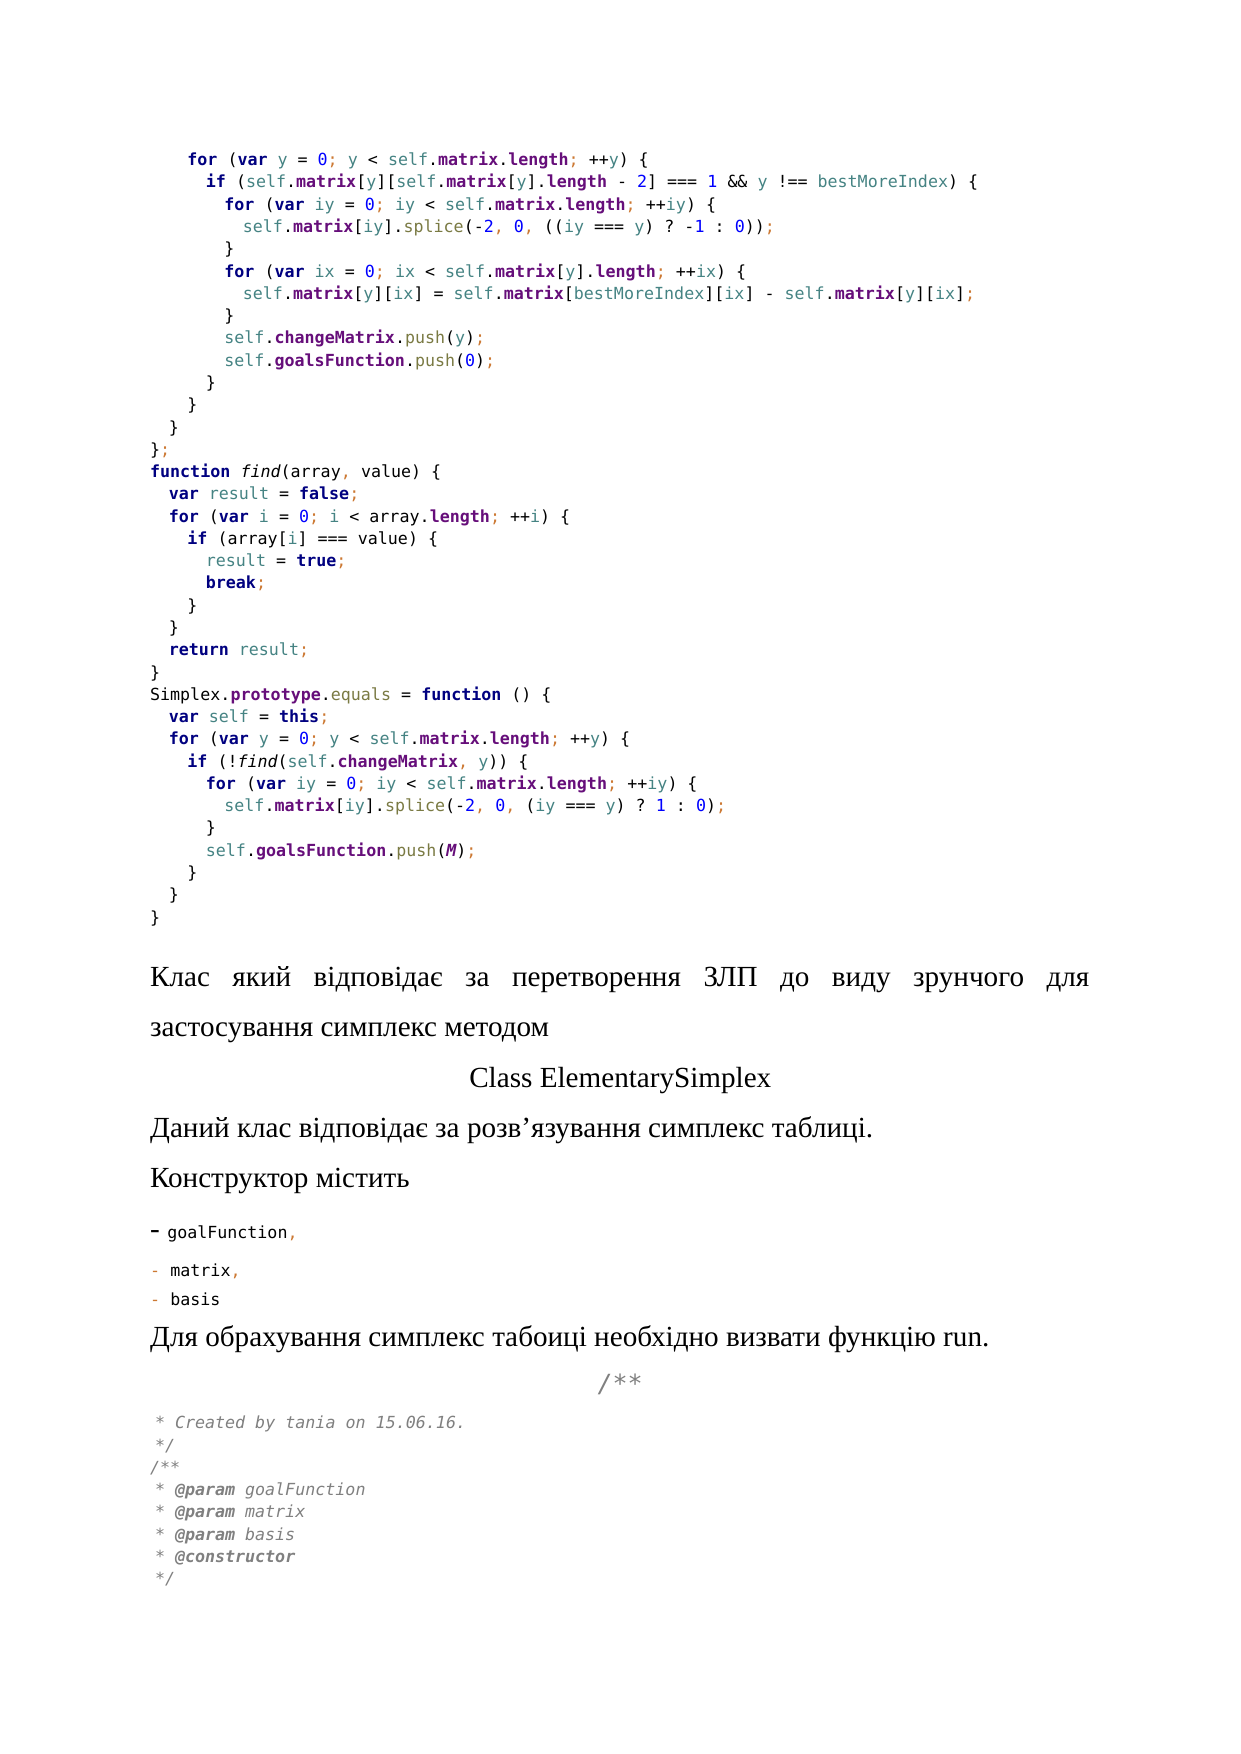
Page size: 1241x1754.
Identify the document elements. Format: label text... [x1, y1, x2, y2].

text } [150, 863, 1090, 882]
text Class ElementarySimplex [150, 1060, 1090, 1093]
text break; [150, 573, 1090, 593]
text } [150, 596, 1090, 615]
text } [150, 395, 1090, 414]
text self.changeMatrix.push(y); [150, 328, 1090, 348]
text } [150, 239, 1090, 258]
text Для обрахування симплекс табоиці необхідно визвати функцію run. [150, 1319, 1090, 1353]
text Даний клас відповідає за розв’язування симплекс таблиці. [150, 1110, 1090, 1144]
text } [150, 618, 1090, 637]
text * @constructor [150, 1547, 1090, 1566]
text self.goalsFunction.push(0); [150, 351, 1090, 370]
text }; [150, 440, 1090, 459]
text } [150, 417, 1090, 437]
text function find(array, value) { [150, 462, 1090, 481]
text for (var y = 0; y < self.matrix.length; ++y) { [150, 729, 1090, 748]
text var self = this; [150, 707, 1090, 726]
text for (var ix = 0; ix < self.matrix[y].length; ++ix) { [150, 261, 1090, 281]
text */ [150, 1436, 1090, 1455]
text * @param matrix [150, 1502, 1090, 1522]
text for (var i = 0; i < array.length; ++i) { [150, 506, 1090, 526]
text if (array[i] === value) { [150, 529, 1090, 548]
text } [150, 662, 1090, 682]
text Simplex.prototype.equals = function () { [150, 685, 1090, 704]
text for (var iy = 0; iy < self.matrix.length; ++iy) { [150, 774, 1090, 793]
text self.matrix[iy].splice(-2, 0, ((iy === y) ? -1 : 0)); [150, 217, 1090, 236]
text if (!find(self.changeMatrix, y)) { [150, 751, 1090, 771]
text for (var iy = 0; iy < self.matrix.length; ++iy) { [150, 194, 1090, 214]
text * Created by tania on 15.06.16. [150, 1413, 1090, 1433]
text * @param goalFunction [150, 1480, 1090, 1499]
text result = true; [150, 551, 1090, 570]
text self.goalsFunction.push(M); [150, 841, 1090, 860]
text } [150, 306, 1090, 325]
text - basis [150, 1290, 1090, 1309]
text } [150, 373, 1090, 392]
text /** [150, 1369, 1090, 1399]
text self.matrix[y][ix] = self.matrix[bestMoreIndex][ix] - self.matrix[y][ix]; [150, 284, 1090, 303]
text } [150, 907, 1090, 927]
text self.matrix[iy].splice(-2, 0, (iy === y) ? 1 : 0); [150, 796, 1090, 815]
text - matrix, [150, 1261, 1090, 1280]
text for (var y = 0; y < self.matrix.length; ++y) { [150, 150, 1090, 169]
text } [150, 818, 1090, 838]
text if (self.matrix[y][self.matrix[y].length - 2] === 1 && y !== bestMoreIndex) { [150, 172, 1090, 192]
text } [150, 885, 1090, 904]
text Конструктор містить [150, 1160, 1090, 1194]
text */ [150, 1569, 1090, 1588]
text var result = false; [150, 484, 1090, 503]
text return result; [150, 640, 1090, 659]
text - goalFunction, [150, 1211, 1090, 1244]
text Клас який відповідає за перетворення ЗЛП до виду зрунчого для застосування симплекс методом [150, 959, 1090, 1043]
text * @param basis [150, 1524, 1090, 1544]
text /** [150, 1458, 1090, 1477]
